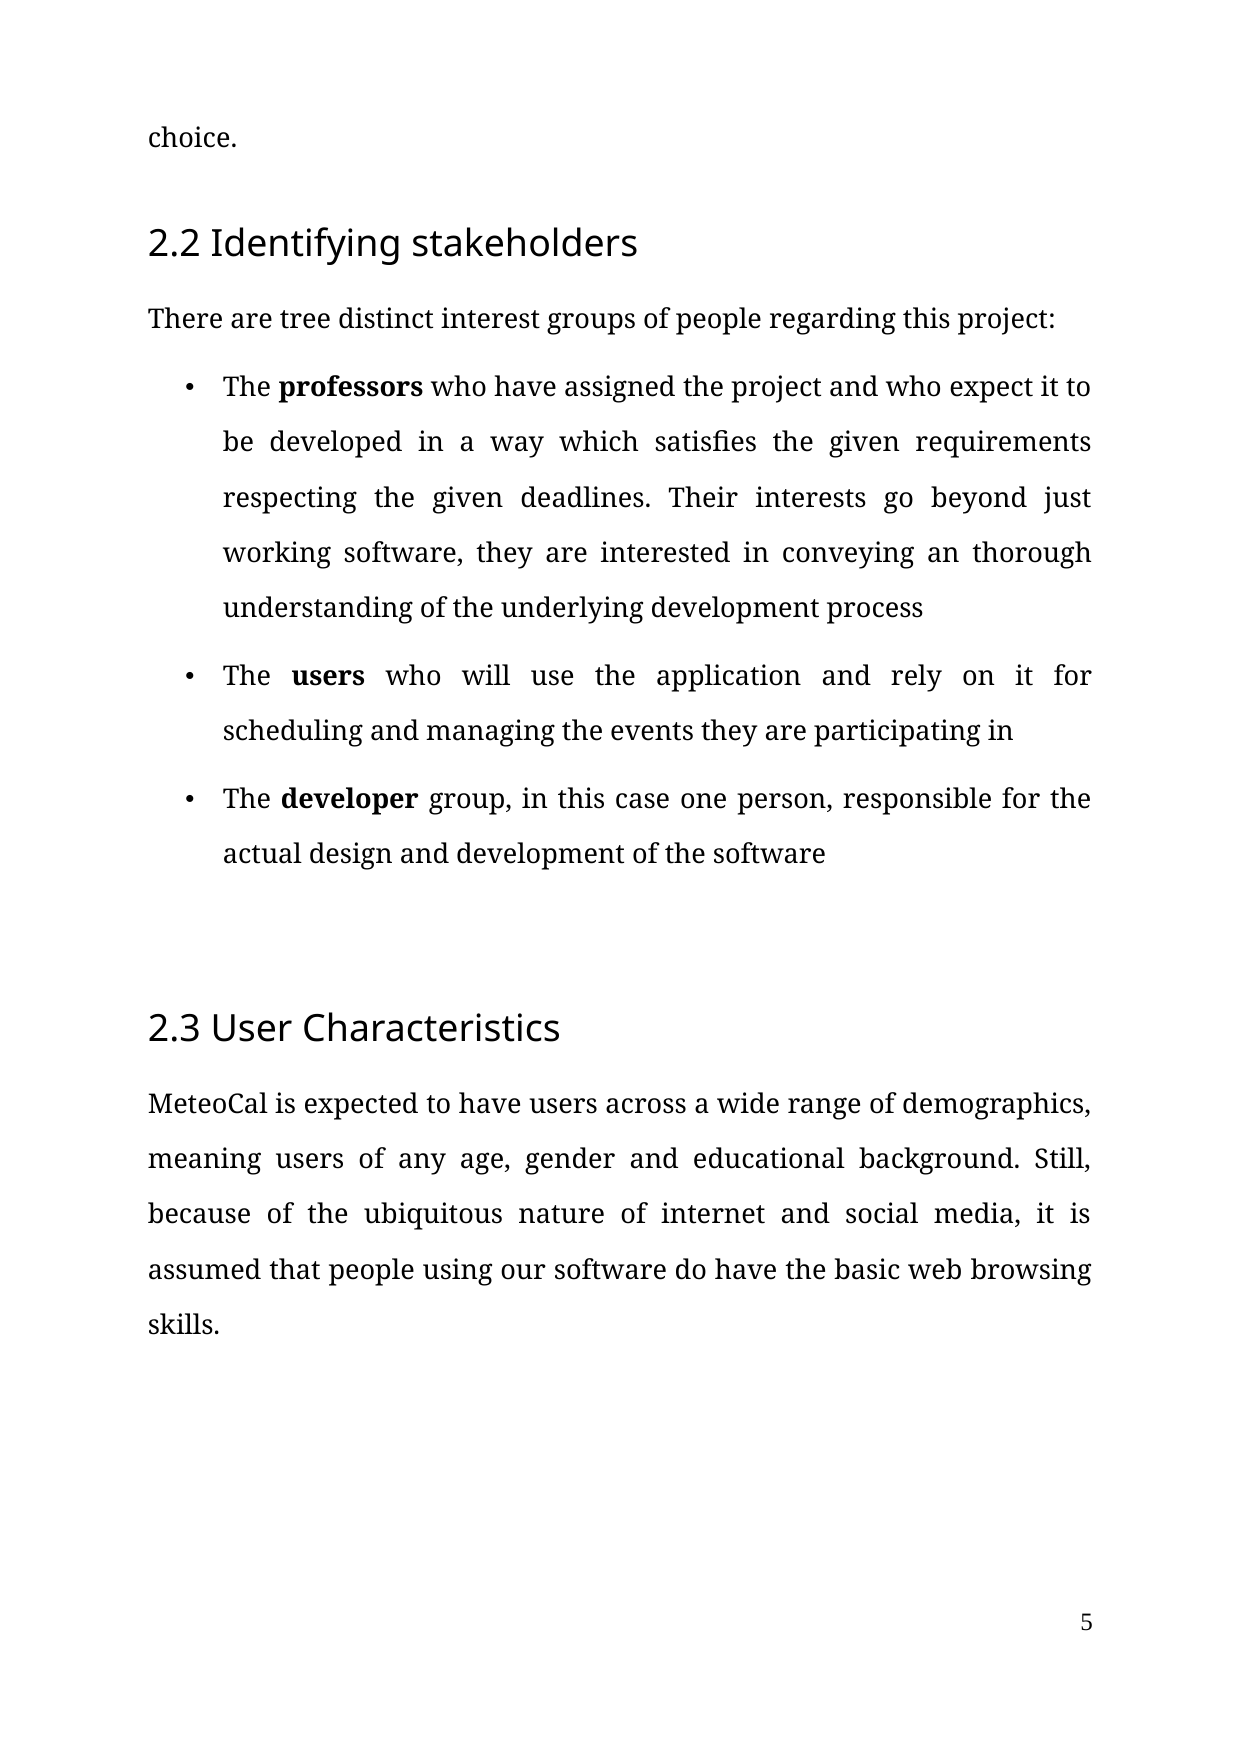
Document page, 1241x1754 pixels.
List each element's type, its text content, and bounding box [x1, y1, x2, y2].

text choice. [148, 118, 1093, 155]
text There are tree distinct interest groups of people regarding this project: [148, 300, 1093, 337]
subtitle 2.3 User Characteristics [148, 1001, 1093, 1052]
subtitle 2.2 Identifying stakeholders [148, 217, 1093, 268]
text MeteoCal is expected to have users across a wide range of demographics, meaning users of any age, gender and educational background. Still, because of the ubiquitous nature of internet and social media, it is assumed that people using our software do have the basic web browsing skills. [148, 1084, 1093, 1342]
list The users who will use the application and rely on it for scheduling and managing the events they are participating in [185, 657, 1093, 749]
list The developer group, in this case one person, responsible for the actual design and development of the software [185, 780, 1093, 872]
list The professors who have assigned the project and who expect it to be developed in a way which satisfies the given requirements respecting the given deadlines. Their interests go beyond just working software, they are interested in conveying an thorough understanding of the underlying development process [185, 367, 1093, 626]
